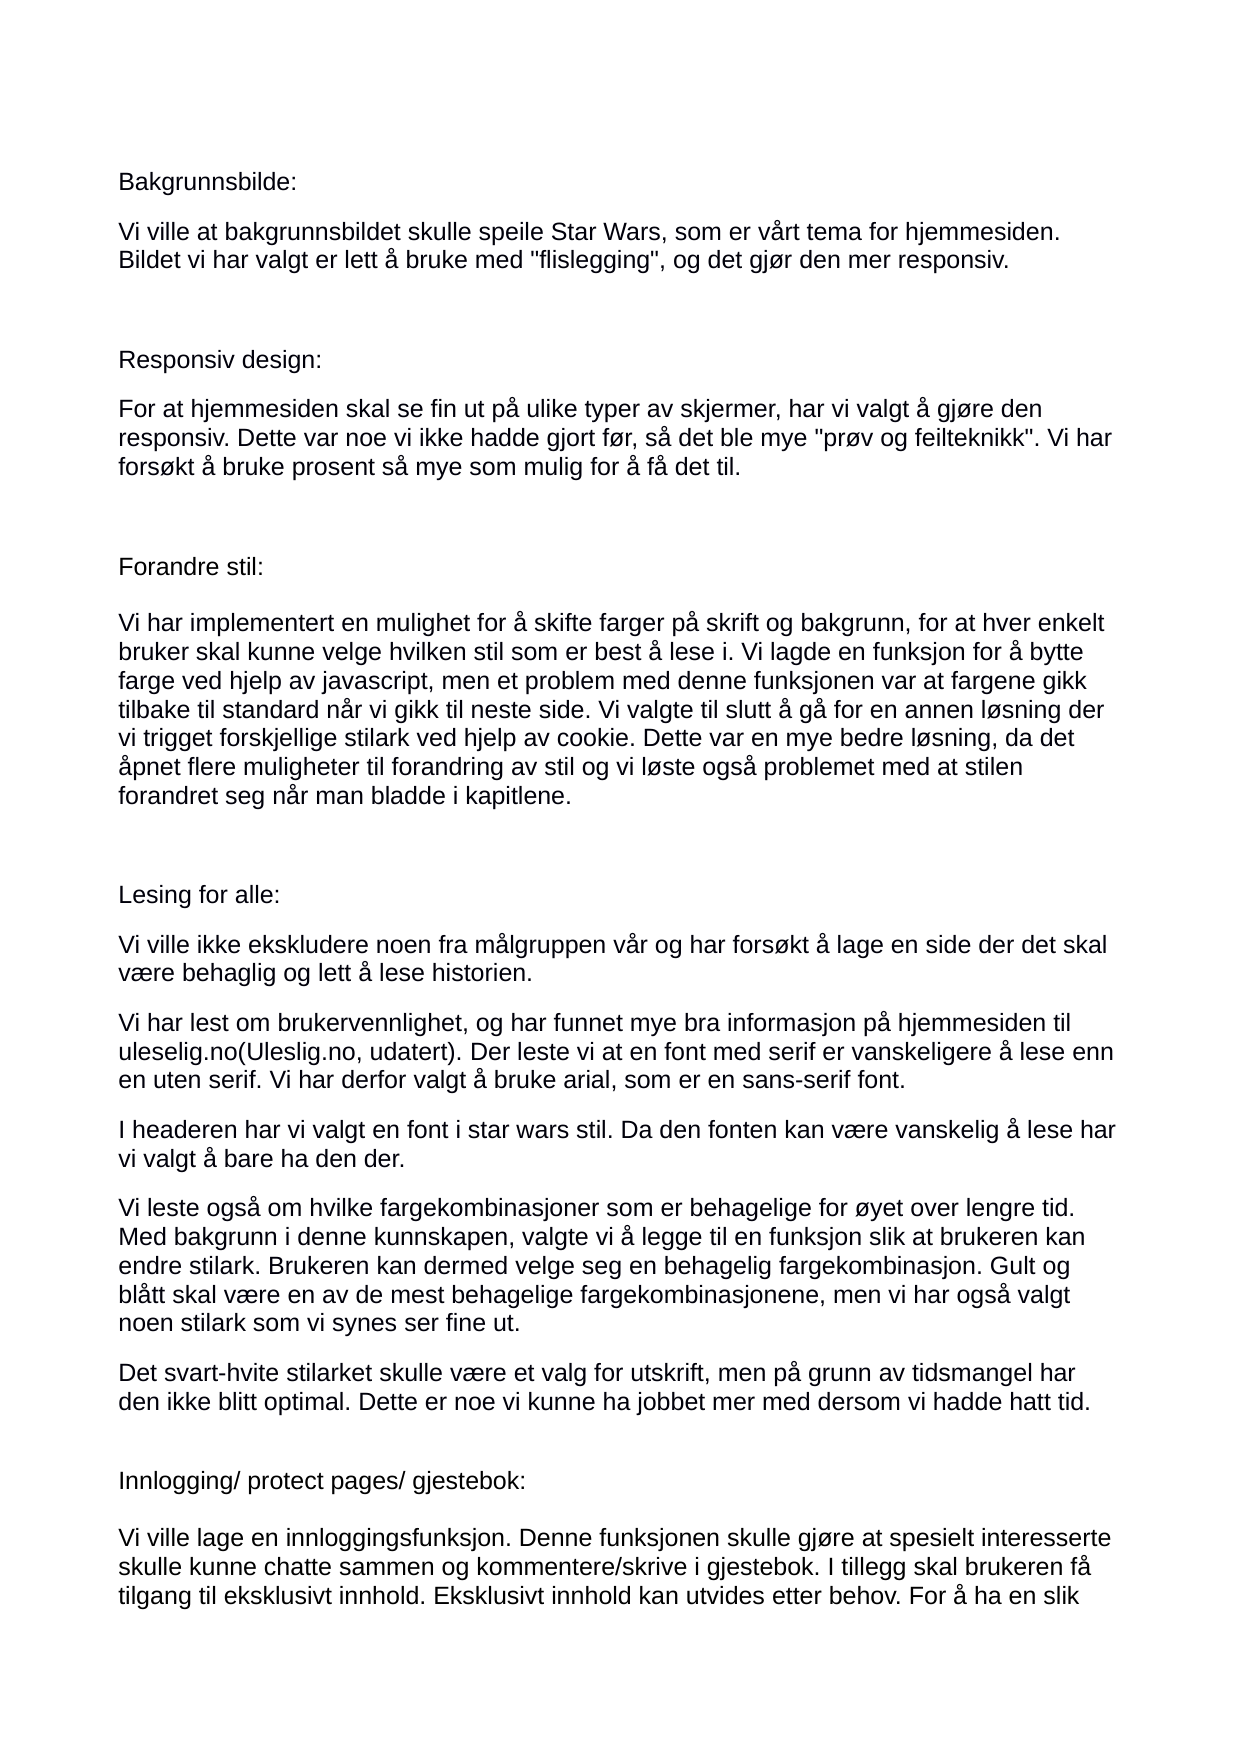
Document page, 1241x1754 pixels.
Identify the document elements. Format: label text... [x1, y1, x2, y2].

text Lesing for alle: [118, 881, 1122, 909]
text For at hjemmesiden skal se fin ut på ulike typer av skjermer, har vi valgt å gjøre den responsiv. Dette var noe vi ikke hadde gjort før, så det ble mye "prøv og feilteknikk". Vi har forsøkt å bruke prosent så mye som mulig for å få det til. [118, 395, 1122, 481]
text Bakgrunnsbilde: [118, 168, 1122, 196]
text Innlogging/ protect pages/ gjestebok: [118, 1466, 1122, 1494]
text Vi ville at bakgrunnsbildet skulle speile Star Wars, som er vårt tema for hjemmesiden. Bildet vi har valgt er lett å bruke med "flislegging", og det gjør den mer responsiv. [118, 217, 1122, 275]
text I headeren har vi valgt en font i star wars stil. Da den fonten kan være vanskelig å lese har vi valgt å bare ha den der. [118, 1116, 1122, 1173]
text Vi leste også om hvilke fargekombinasjoner som er behagelige for øyet over lengre tid. Med bakgrunn i denne kunnskapen, valgte vi å legge til en funksjon slik at brukeren kan endre stilark. Brukeren kan dermed velge seg en behagelig fargekombinasjon. Gult og blått skal være en av de mest behagelige fargekombinasjonene, men vi har også valgt noen stilark som vi synes ser fine ut. [118, 1194, 1122, 1338]
text Vi ville lage en innloggingsfunksjon. Denne funksjonen skulle gjøre at spesielt interesserte skulle kunne chatte sammen og kommentere/skrive i gjestebok. I tillegg skal brukeren få tilgang til eksklusivt innhold. Eksklusivt innhold kan utvides etter behov. For å ha en slik [118, 1523, 1122, 1609]
text Vi ville ikke ekskludere noen fra målgruppen vår og har forsøkt å lage en side der det skal være behaglig og lett å lese historien. [118, 930, 1122, 988]
text Det svart-hvite stilarket skulle være et valg for utskrift, men på grunn av tidsmangel har den ikke blitt optimal. Dette er noe vi kunne ha jobbet mer med dersom vi hadde hatt tid. [118, 1358, 1122, 1416]
text Forandre stil: [118, 551, 1122, 580]
text Vi har implementert en mulighet for å skifte farger på skrift og bakgrunn, for at hver enkelt bruker skal kunne velge hvilken stil som er best å lese i. Vi lagde en funksjon for å bytte farge ved hjelp av javascript, men et problem med denne funksjonen var at fargene gikk tilbake til standard når vi gikk til neste side. Vi valgte til slutt å gå for en annen løsning der vi trigget forskjellige stilark ved hjelp av cookie. Dette var en mye bedre løsning, da det åpnet flere muligheter til forandring av stil og vi løste også problemet med at stilen forandret seg når man bladde i kapitlene. [118, 609, 1122, 810]
text Responsiv design: [118, 345, 1122, 374]
text Vi har lest om brukervennlighet, og har funnet mye bra informasjon på hjemmesiden til uleselig.no(Uleslig.no, udatert). Der leste vi at en font med serif er vanskeligere å lese enn en uten serif. Vi har derfor valgt å bruke arial, som er en sans-serif font. [118, 1008, 1122, 1095]
